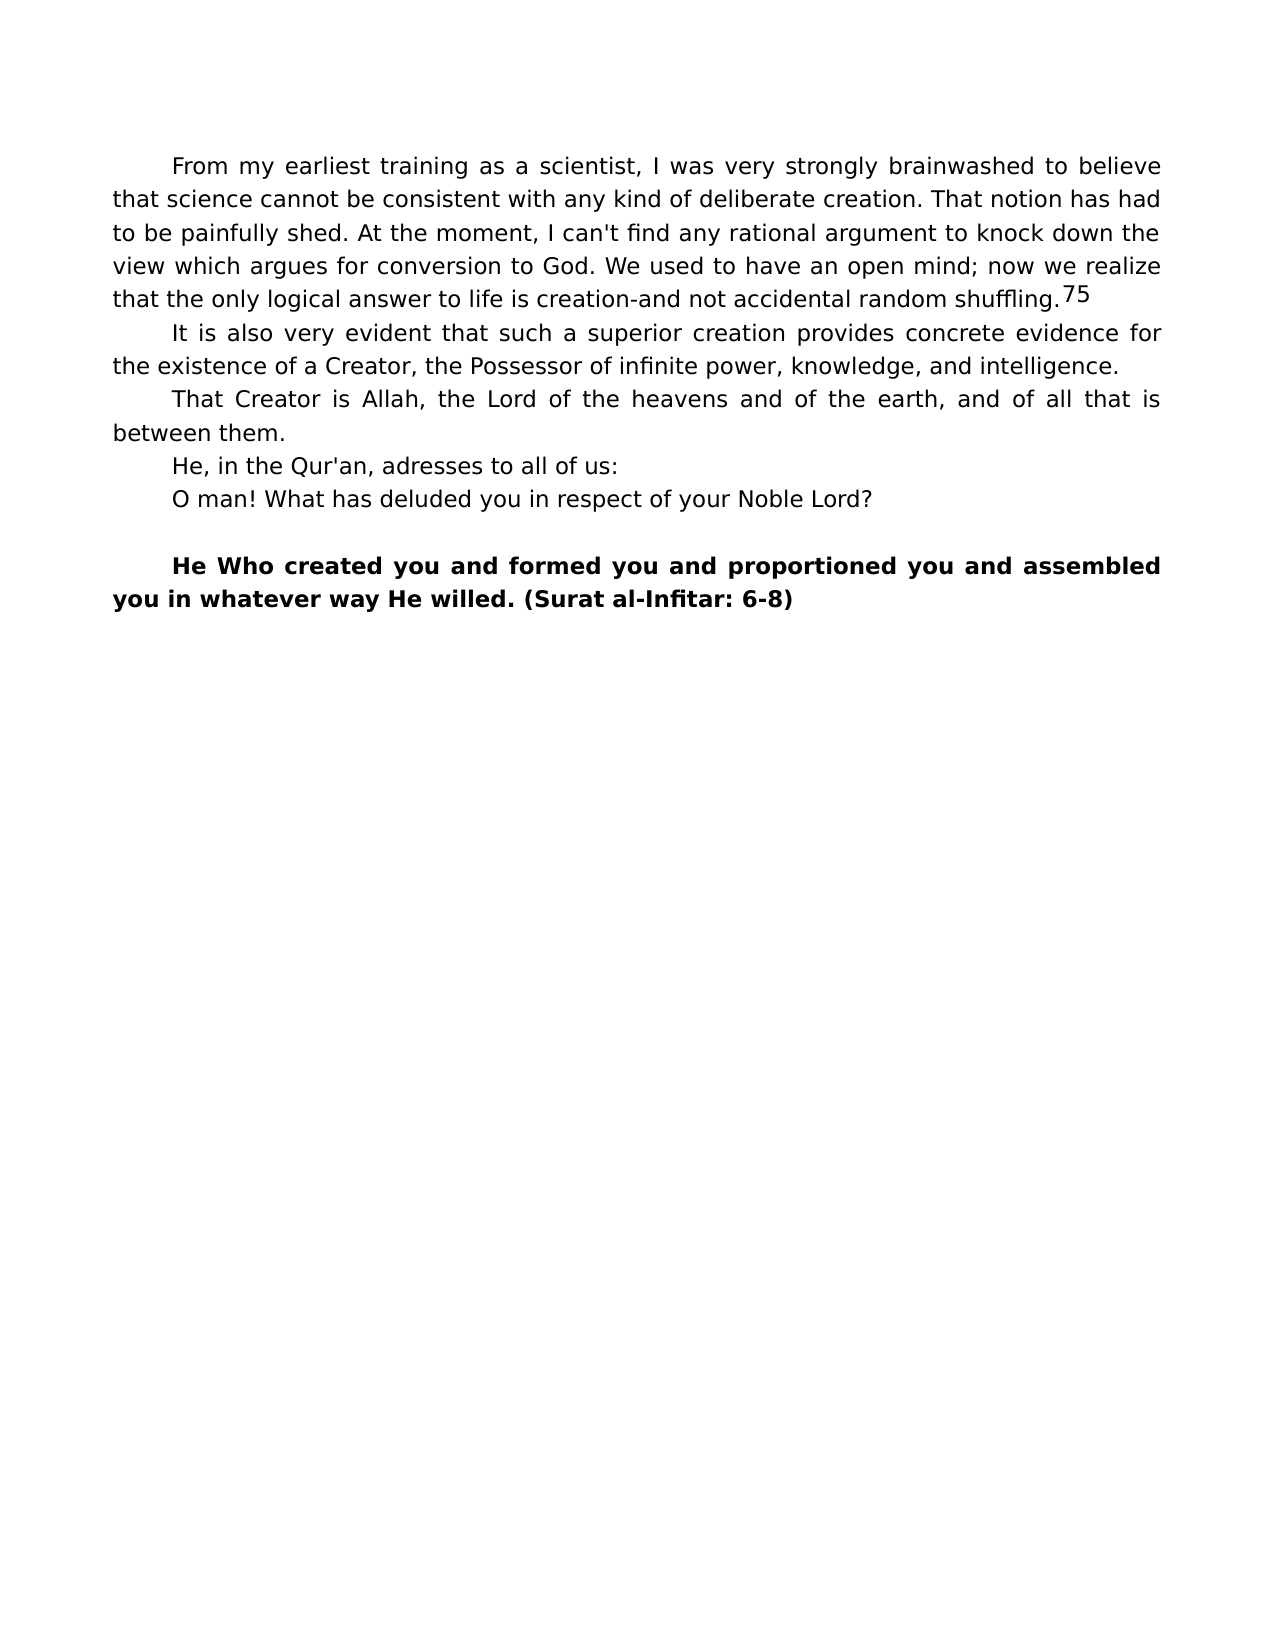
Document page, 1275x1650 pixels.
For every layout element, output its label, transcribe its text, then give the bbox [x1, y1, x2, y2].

text It is also very evident that such a superior creation provides concrete evidence for the existence of a Creator, the Possessor of infinite power, knowledge, and intelligence. [112, 314, 1162, 381]
text That Creator is Allah, the Lord of the heavens and of the earth, and of all that is between them. [112, 381, 1162, 448]
text He Who created you and formed you and proportioned you and assembled you in whatever way He willed. (Surat al-Infitar: 6-8) [112, 548, 1162, 614]
text From my earliest training as a scientist, I was very strongly brainwashed to believe that science cannot be consistent with any kind of deliberate creation. That notion has had to be painfully shed. At the moment, I can't find any rational argument to knock down the view which argues for conversion to God. We used to have an open mind; now we realize that the only logical answer to life is creation-and not accidental random shuffling.75 [112, 148, 1162, 314]
text He, in the Qur'an, adresses to all of us: [112, 448, 1162, 481]
text O man! What has deluded you in respect of your Noble Lord? [112, 481, 1162, 514]
